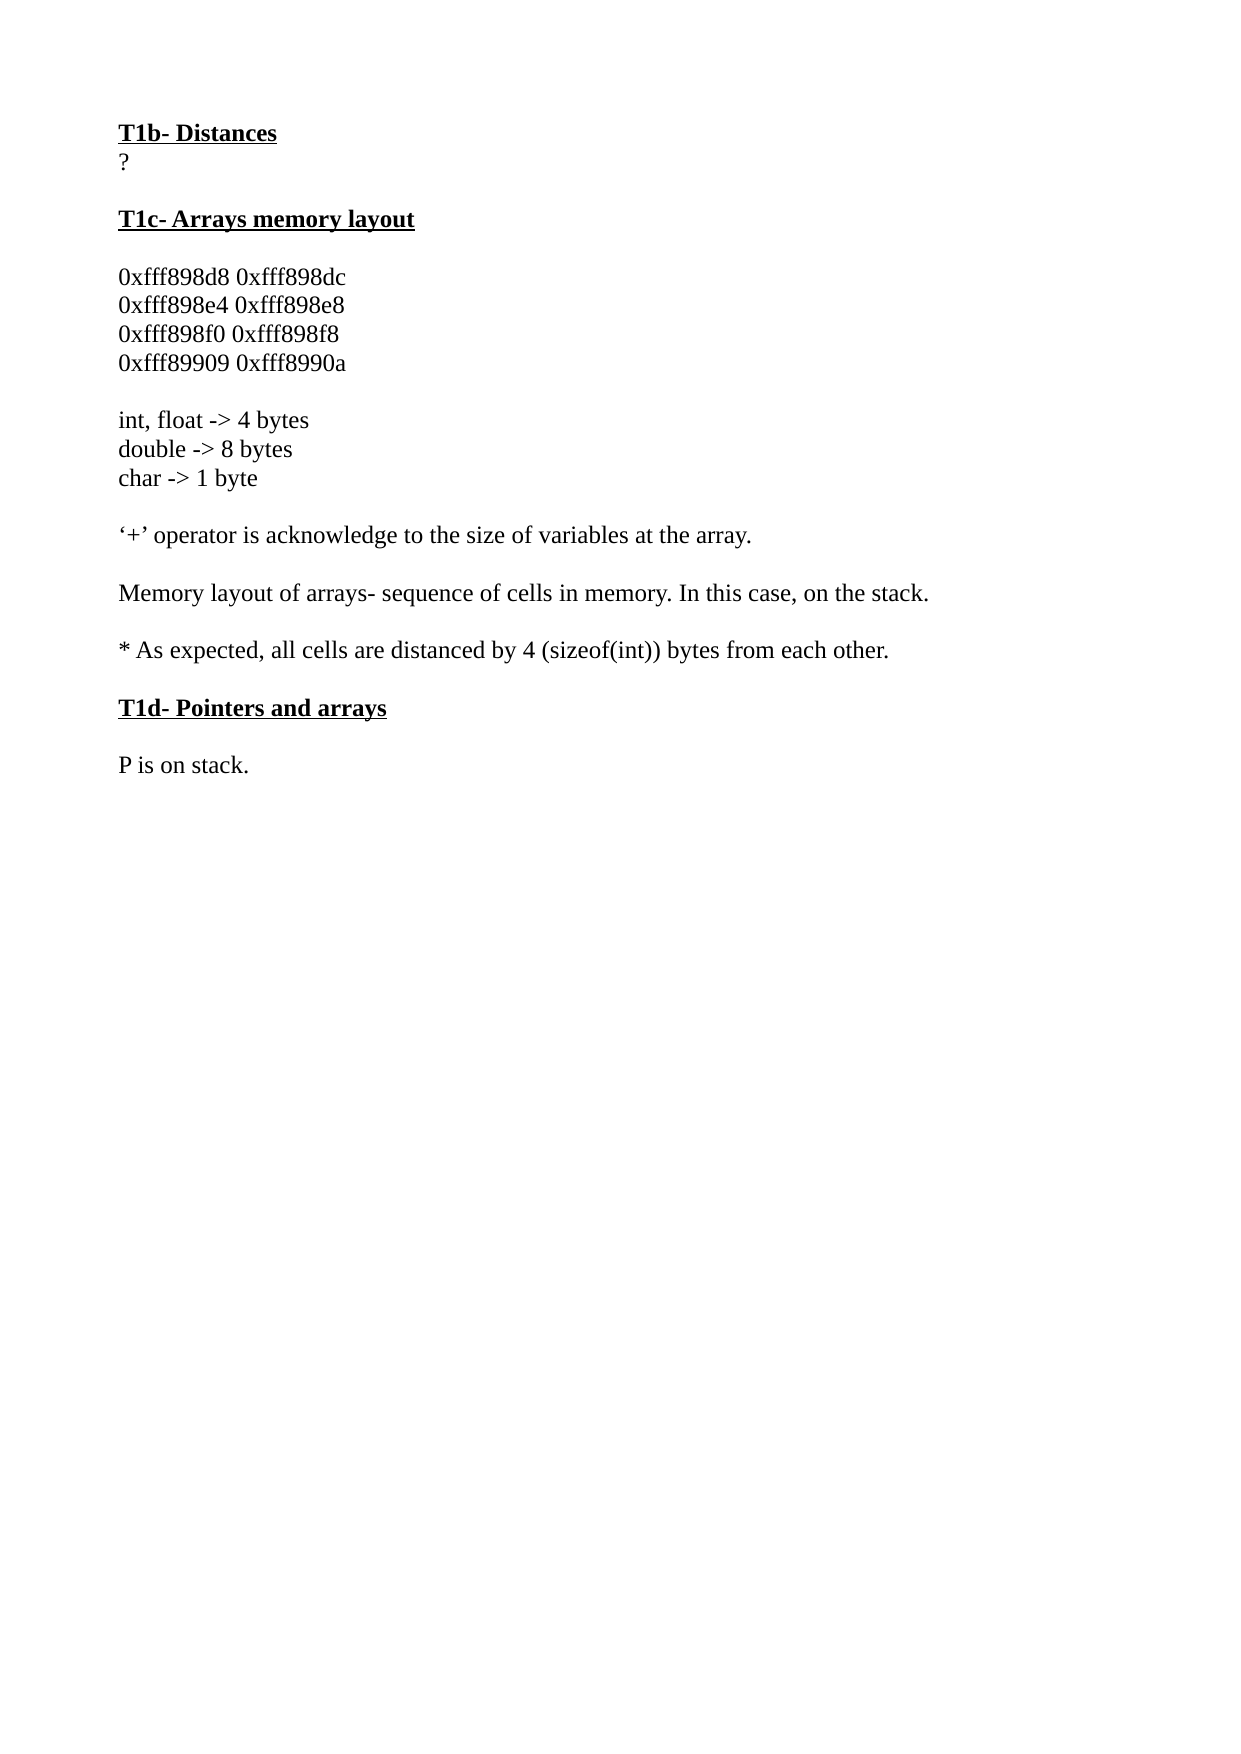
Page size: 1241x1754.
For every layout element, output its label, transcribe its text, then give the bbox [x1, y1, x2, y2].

text T1d- Pointers and arrays [118, 693, 1122, 722]
text 0xfff89909 0xfff8990a [118, 348, 1122, 377]
text ? [118, 147, 1122, 176]
text int, float -> 4 bytes [118, 406, 1122, 434]
text Memory layout of arrays- sequence of cells in memory. In this case, on the stack. [118, 578, 1122, 607]
text 0xfff898f0 0xfff898f8 [118, 319, 1122, 348]
text P is on stack. [118, 751, 1122, 779]
text T1b- Distances [118, 118, 1122, 147]
text double -> 8 bytes [118, 434, 1122, 463]
text ‘+’ operator is acknowledge to the size of variables at the array. [118, 521, 1122, 549]
text char -> 1 byte [118, 463, 1122, 492]
text * As expected, all cells are distanced by 4 (sizeof(int)) bytes from each other. [118, 636, 1122, 664]
text 0xfff898e4 0xfff898e8 [118, 291, 1122, 319]
text T1c- Arrays memory layout [118, 204, 1122, 233]
text 0xfff898d8 0xfff898dc [118, 262, 1122, 291]
